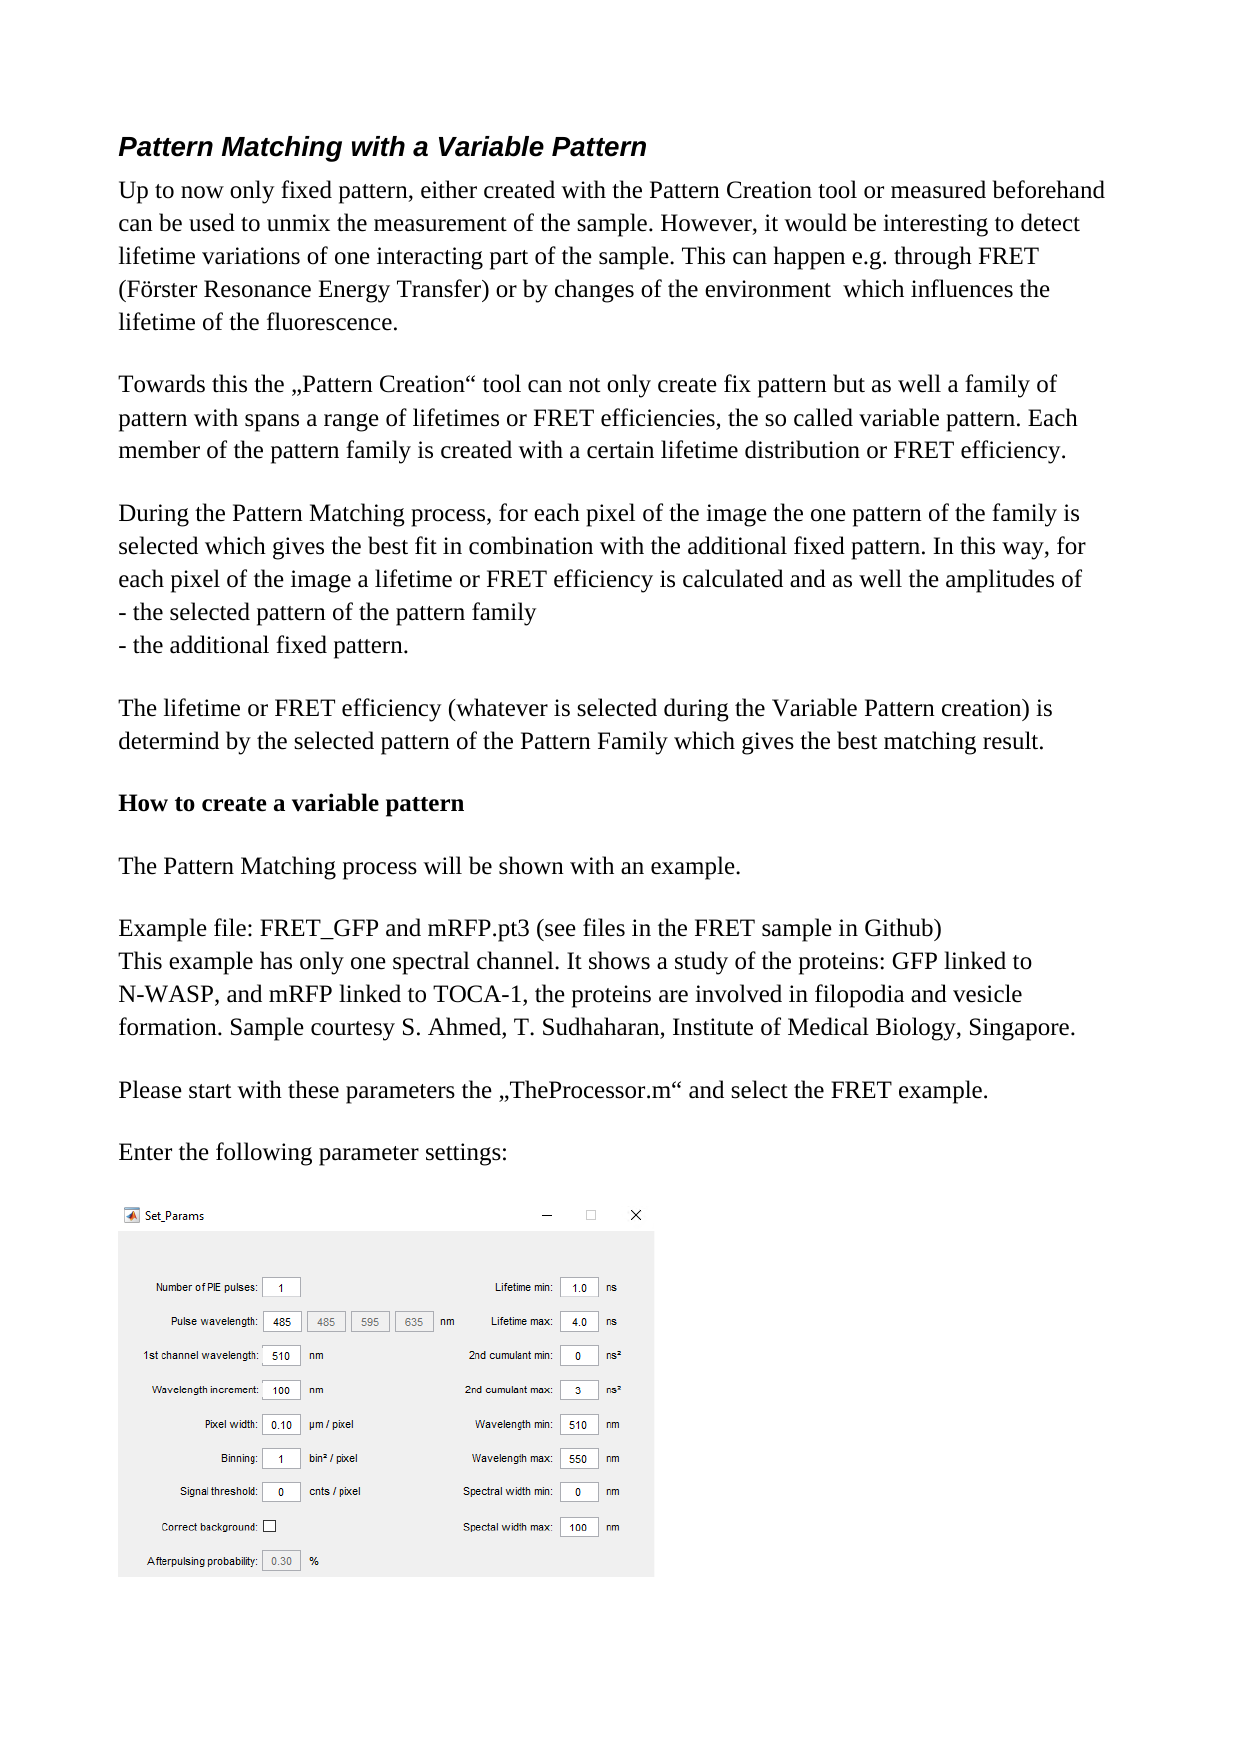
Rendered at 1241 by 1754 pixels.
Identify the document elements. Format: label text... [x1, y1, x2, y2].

subtitle Pattern Matching with a Variable Pattern [118, 131, 1122, 162]
text The lifetime or FRET efficiency (whatever is selected during the Variable Pattern creation) is determind by the selected pattern of the Pattern Family which gives the best matching result. [118, 693, 1122, 754]
text Towards this the „Pattern Creation“ tool can not only create fix pattern but as well a family of pattern with spans a range of lifetimes or FRET efficiencies, the so called variable pattern. Each member of the pattern family is created with a certain lifetime distribution or FRET efficiency. [118, 369, 1122, 464]
text Enter the following parameter settings: [118, 1137, 1122, 1636]
text The Pattern Matching process will be shown with an example. [118, 851, 1122, 879]
text During the Pattern Matching process, for each pixel of the image the one pattern of the family is selected which gives the best fit in combination with the additional fixed pattern. In this way, for each pixel of the image a lifetime or FRET efficiency is calculated and as well the amplitudes of - the selected pattern of the pattern family - the additional fixed pattern. [118, 498, 1122, 659]
text Example file: FRET_GFP and mRFP.pt3 (see files in the FRET sample in Github) This example has only one spectral channel. It shows a study of the proteins: GFP linked to N-WASP, and mRFP linked to TOCA-1, the proteins are involved in filopodia and vesicle formation. Sample courtesy S. Ahmed, T. Sudhaharan, Institute of Medical Biology, Singapore. [118, 913, 1122, 1041]
text Please start with these parameters the „TheProcessor.m“ and select the FRET example. [118, 1075, 1122, 1103]
picture [118, 1203, 655, 1577]
text Up to now only fixed pattern, either created with the Pattern Creation tool or measured beforehand can be used to unmix the measurement of the sample. However, it would be interesting to detect lifetime variations of one interacting part of the sample. This can happen e.g. through FRET (Förster Resonance Energy Transfer) or by changes of the environment which influences the lifetime of the fluorescence. [118, 175, 1122, 336]
text How to create a variable pattern [118, 788, 1122, 817]
